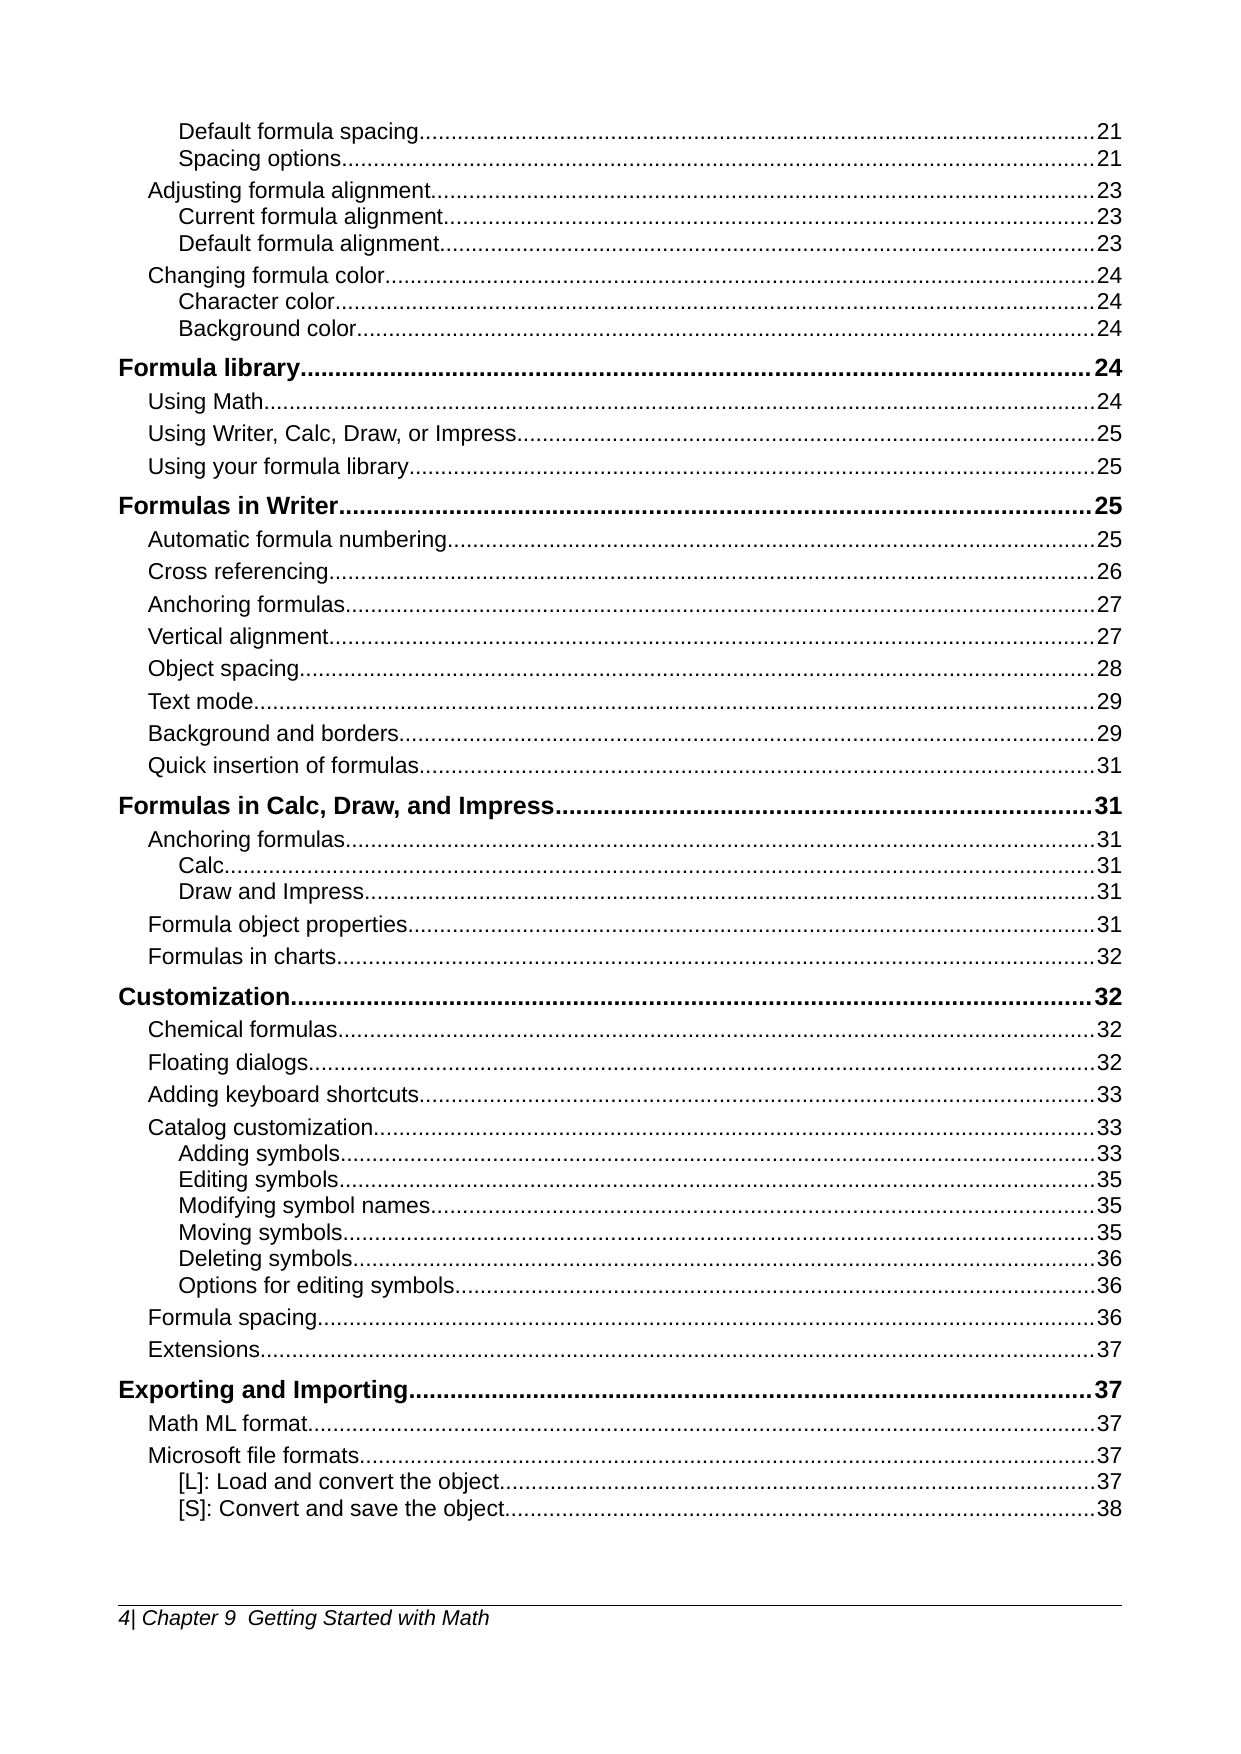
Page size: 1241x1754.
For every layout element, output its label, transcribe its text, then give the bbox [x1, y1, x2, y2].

text Background and borders 29 [148, 720, 1122, 746]
text Deleting symbols 36 [178, 1245, 1122, 1272]
text Automatic formula numbering 25 [148, 526, 1122, 552]
text Exporting and Importing 37 [118, 1375, 1122, 1403]
text Catalog customization 33 [148, 1113, 1122, 1140]
text Background color 24 [178, 315, 1122, 341]
text Using Math 24 [148, 388, 1122, 414]
text Anchoring formulas 31 [148, 826, 1122, 852]
text Extensions 37 [148, 1336, 1122, 1363]
text Formula spacing 36 [148, 1304, 1122, 1330]
text Quick insertion of formulas 31 [148, 752, 1122, 779]
text Object spacing 28 [148, 655, 1122, 682]
text Current formula alignment 23 [178, 203, 1122, 229]
text Calc 31 [178, 852, 1122, 878]
text Character color 24 [178, 288, 1122, 315]
text Floating dialogs 32 [148, 1049, 1122, 1075]
text Options for editing symbols 36 [178, 1272, 1122, 1298]
text Draw and Impress 31 [178, 878, 1122, 905]
text Vertical alignment 27 [148, 623, 1122, 649]
text Microsoft file formats 37 [148, 1442, 1122, 1468]
text Math ML format 37 [148, 1409, 1122, 1436]
text Using your formula library 25 [148, 453, 1122, 479]
text Editing symbols 35 [178, 1166, 1122, 1192]
text Using Writer, Calc, Draw, or Impress 25 [148, 420, 1122, 447]
text Modifying symbol names 35 [178, 1192, 1122, 1219]
text Adjusting formula alignment 23 [148, 177, 1122, 203]
text Cross referencing 26 [148, 558, 1122, 584]
text Customization 32 [118, 981, 1122, 1010]
text Adding keyboard shortcuts 33 [148, 1081, 1122, 1107]
text Anchoring formulas 27 [148, 591, 1122, 617]
text [S]: Convert and save the object 38 [178, 1494, 1122, 1521]
text Chemical formulas 32 [148, 1016, 1122, 1043]
text [L]: Load and convert the object 37 [178, 1468, 1122, 1494]
text Moving symbols 35 [178, 1219, 1122, 1245]
text Changing formula color 24 [148, 262, 1122, 288]
text Formula library 24 [118, 353, 1122, 382]
text Formula object properties 31 [148, 911, 1122, 937]
text Adding symbols 33 [178, 1140, 1122, 1166]
text Default formula alignment 23 [178, 229, 1122, 256]
text Text mode 29 [148, 688, 1122, 714]
text Spacing options 21 [178, 144, 1122, 171]
text Default formula spacing 21 [178, 118, 1122, 144]
text Formulas in Calc, Draw, and Impress 31 [118, 791, 1122, 819]
text Formulas in charts 32 [148, 943, 1122, 969]
text Formulas in Writer 25 [118, 491, 1122, 520]
